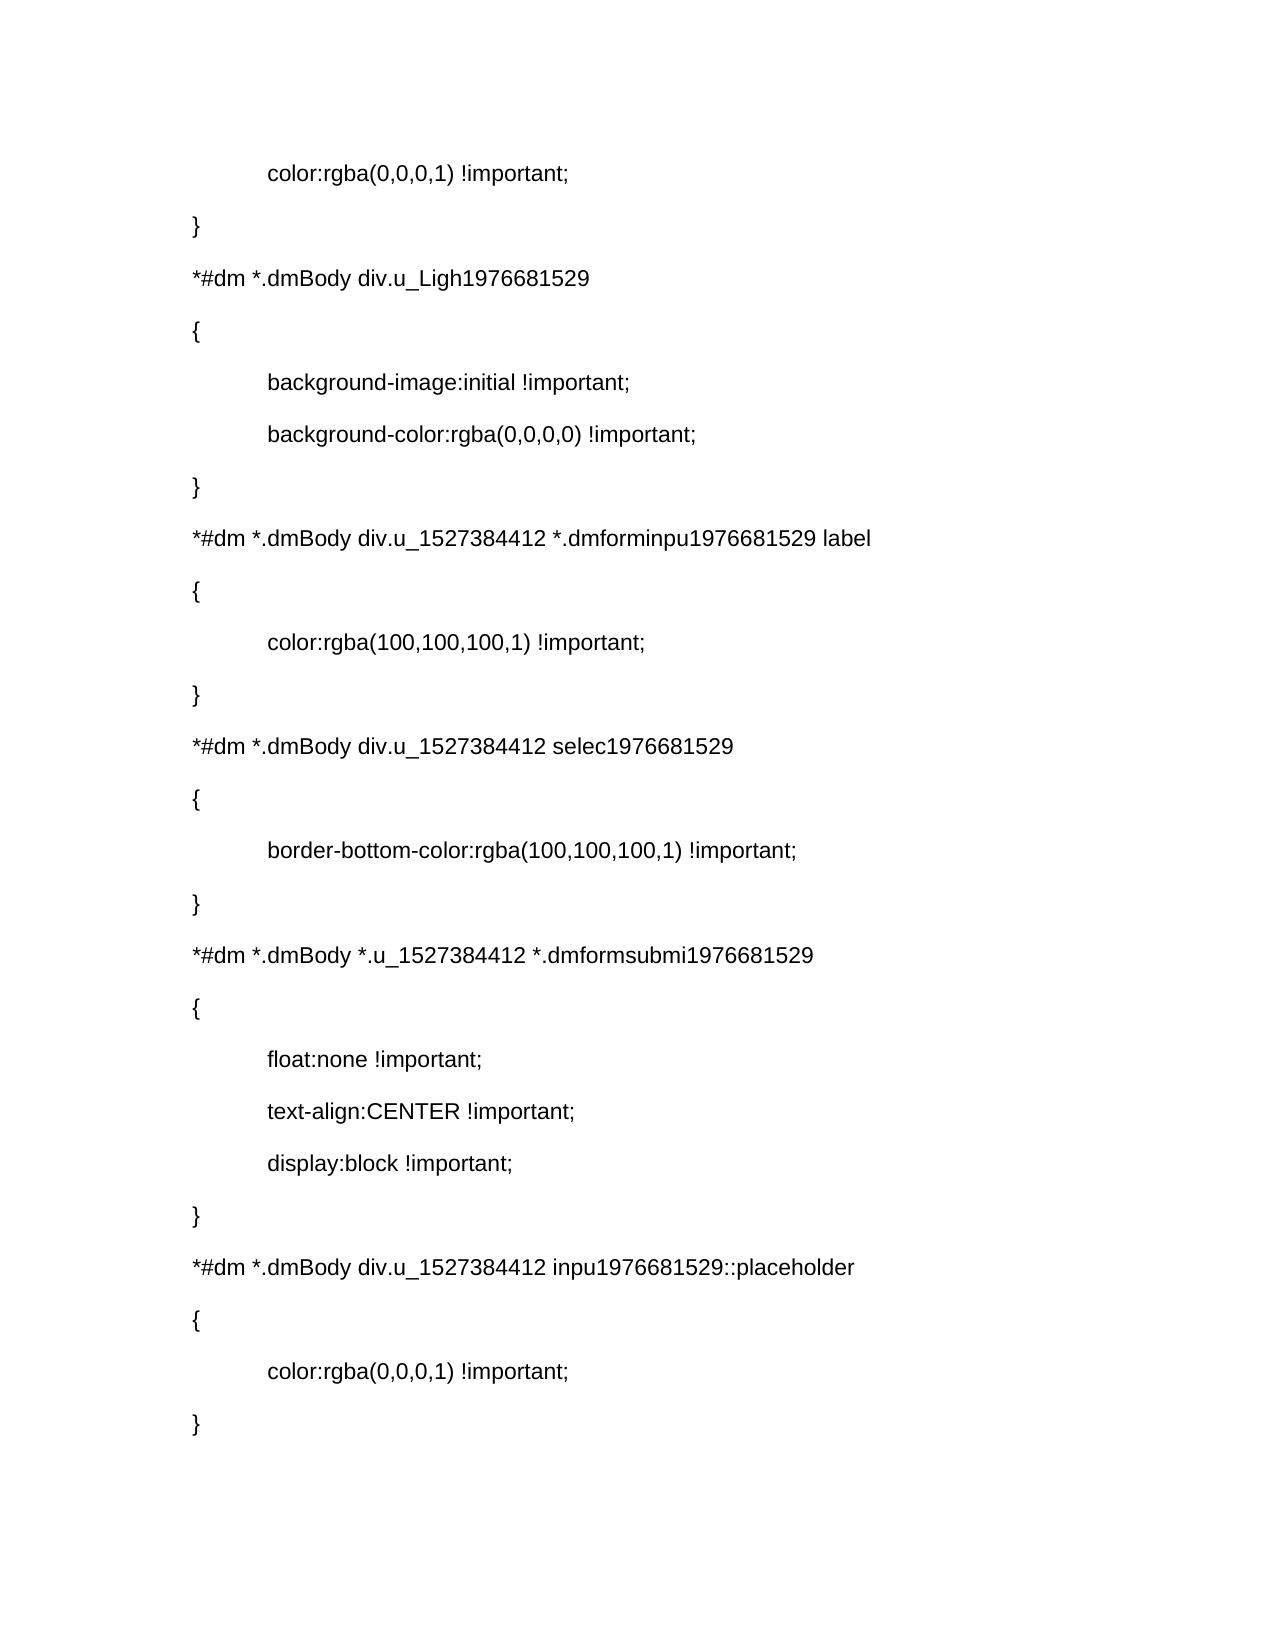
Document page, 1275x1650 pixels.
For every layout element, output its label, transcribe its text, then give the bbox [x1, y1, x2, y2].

table_cell text-align:CENTER !important; [182, 1088, 1125, 1139]
table_cell [150, 1140, 182, 1192]
table_cell [150, 775, 182, 827]
table_cell } [182, 1400, 1125, 1452]
table_cell { [182, 306, 1125, 358]
table_cell *#dm *.dmBody *.u_1527384412 *.dmformsubmi1976681529 [182, 931, 1125, 983]
table_cell [150, 567, 182, 619]
table_cell display:block !important; [182, 1140, 1125, 1192]
table_cell [150, 463, 182, 514]
table_cell *#dm *.dmBody div.u_1527384412 inpu1976681529::placeholder [182, 1244, 1125, 1296]
table_cell [150, 619, 182, 671]
table_cell float:none !important; [182, 1035, 1125, 1087]
table_cell { [182, 1296, 1125, 1348]
table_cell border-bottom-color:rgba(100,100,100,1) !important; [182, 827, 1125, 879]
table_cell [150, 150, 182, 202]
table_cell [150, 879, 182, 931]
table_cell color:rgba(0,0,0,1) !important; [182, 1348, 1125, 1400]
table_cell { [182, 567, 1125, 619]
table_cell [150, 1244, 182, 1296]
table_cell *#dm *.dmBody div.u_Ligh1976681529 [182, 254, 1125, 306]
table_cell color:rgba(100,100,100,1) !important; [182, 619, 1125, 671]
table_cell [150, 1296, 182, 1348]
table_cell } [182, 1192, 1125, 1244]
table_cell color:rgba(0,0,0,1) !important; [182, 150, 1125, 202]
table_cell [150, 1035, 182, 1087]
table_cell [150, 515, 182, 567]
table_cell [150, 202, 182, 254]
table_cell [150, 1192, 182, 1244]
table_cell [150, 671, 182, 723]
table_cell { [182, 775, 1125, 827]
table_cell } [182, 463, 1125, 514]
table_cell background-color:rgba(0,0,0,0) !important; [182, 410, 1125, 462]
table_cell [150, 931, 182, 983]
table_cell [150, 358, 182, 410]
table_cell } [182, 671, 1125, 723]
table_cell [150, 723, 182, 775]
table_cell background-image:initial !important; [182, 358, 1125, 410]
table_cell *#dm *.dmBody div.u_1527384412 selec1976681529 [182, 723, 1125, 775]
table_cell } [182, 879, 1125, 931]
table_cell { [182, 983, 1125, 1035]
table_cell [150, 827, 182, 879]
table_cell [150, 983, 182, 1035]
table_cell } [182, 202, 1125, 254]
table_cell [150, 1088, 182, 1139]
table_cell [150, 1400, 182, 1452]
table_cell *#dm *.dmBody div.u_1527384412 *.dmforminpu1976681529 label [182, 515, 1125, 567]
table_cell [150, 306, 182, 358]
table_cell [150, 1348, 182, 1400]
table_cell [150, 410, 182, 462]
table_cell [150, 254, 182, 306]
